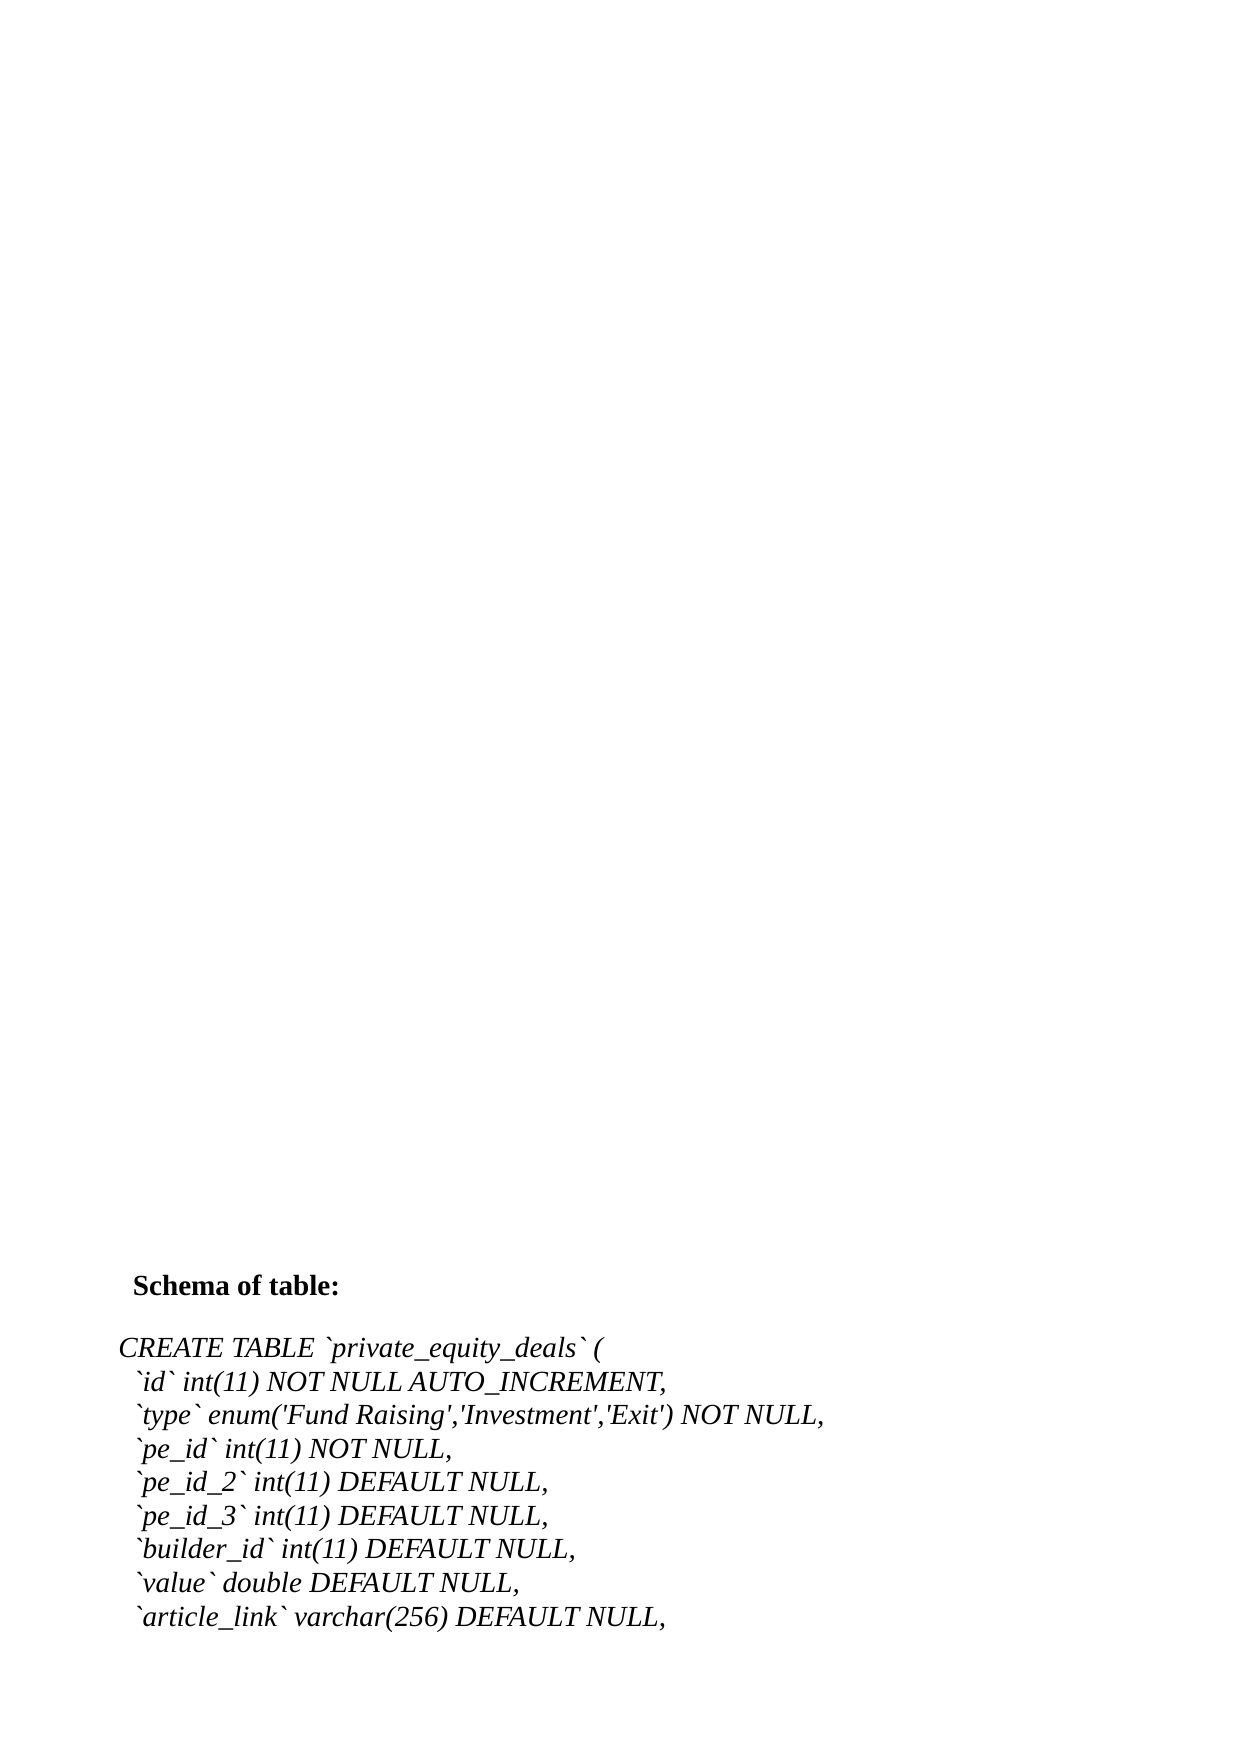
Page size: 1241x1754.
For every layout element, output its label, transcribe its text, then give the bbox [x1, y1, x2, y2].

text `value` double DEFAULT NULL, [118, 1565, 1122, 1599]
text `pe_id` int(11) NOT NULL, [118, 1431, 1122, 1464]
text Schema of table: [118, 1268, 1122, 1302]
text `id` int(11) NOT NULL AUTO_INCREMENT, [118, 1364, 1122, 1397]
text `pe_id_3` int(11) DEFAULT NULL, [118, 1498, 1122, 1532]
text `pe_id_2` int(11) DEFAULT NULL, [118, 1464, 1122, 1498]
text `type` enum('Fund Raising','Investment','Exit') NOT NULL, [118, 1397, 1122, 1431]
text CREATE TABLE `private_equity_deals` ( [118, 1330, 1122, 1364]
text `article_link` varchar(256) DEFAULT NULL, [118, 1599, 1122, 1632]
text `builder_id` int(11) DEFAULT NULL, [118, 1532, 1122, 1565]
